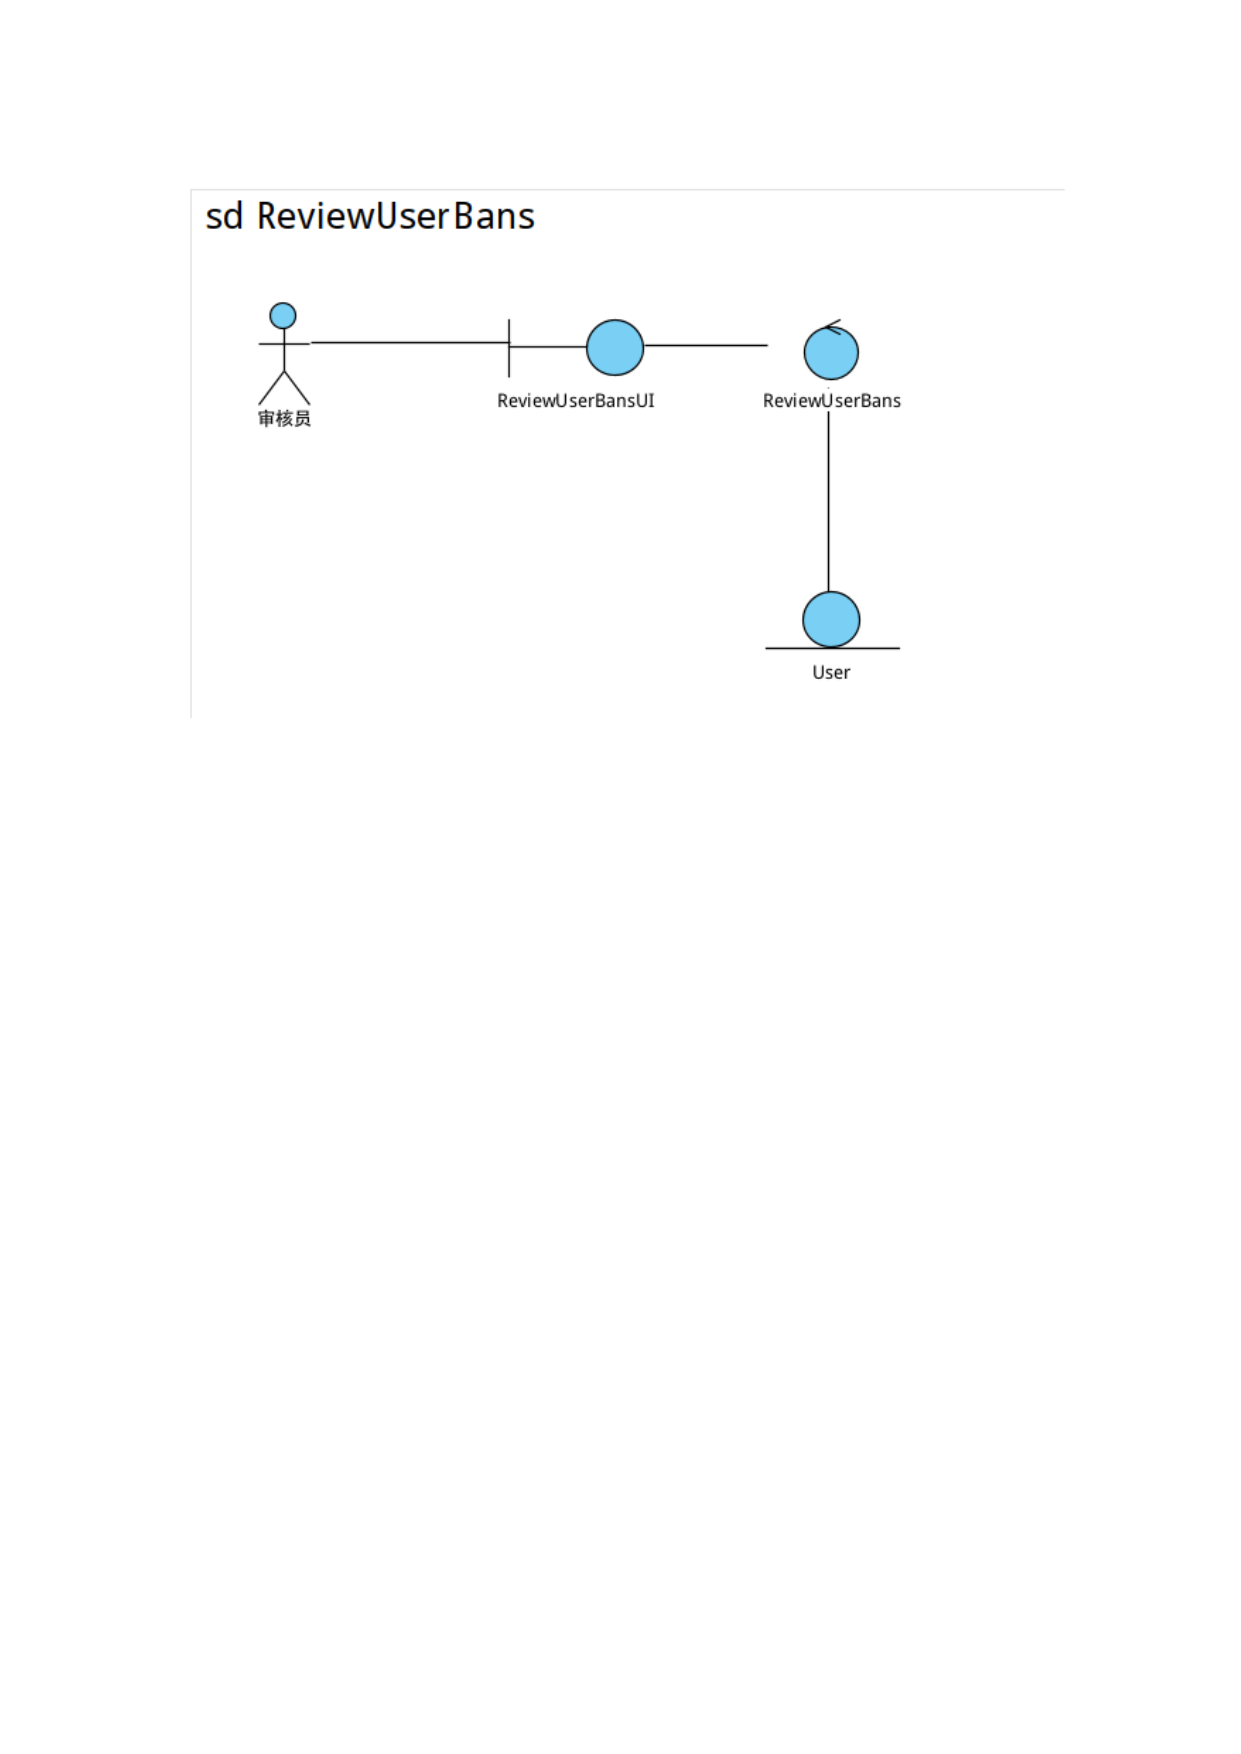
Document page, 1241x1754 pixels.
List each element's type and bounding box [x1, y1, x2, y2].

picture [175, 187, 1065, 718]
